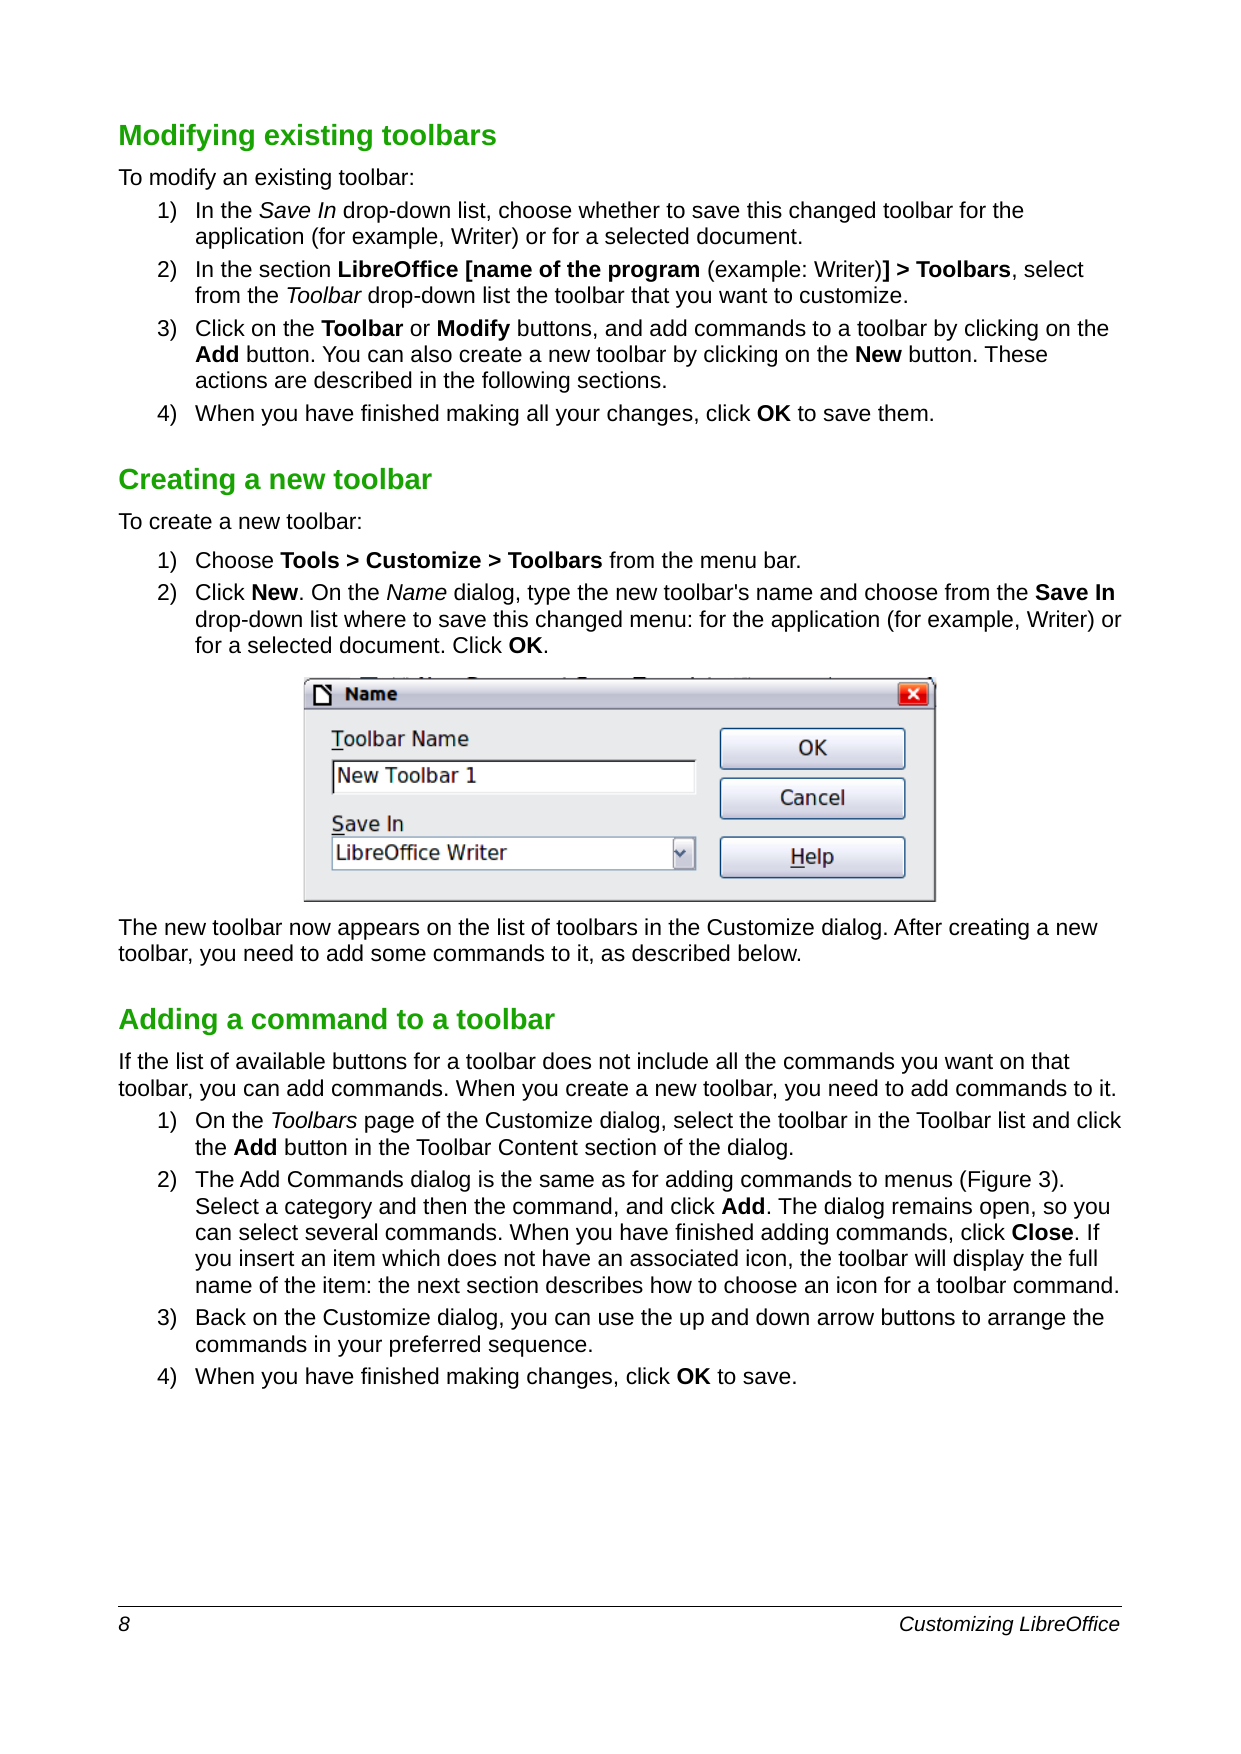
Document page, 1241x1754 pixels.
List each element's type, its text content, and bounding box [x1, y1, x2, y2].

list When you have finished making all your changes, click OK to save them. [177, 400, 1122, 426]
list The Add Commands dialog is the same as for adding commands to menus (Figure 3). Select a category and then the command, and click Add. The dialog remains open, so you can select several commands. When you have finished adding commands, click Close. If you insert an item which does not have an associated icon, the toolbar will display the full name of the item: the next section describes how to choose an icon for a toolbar command. [177, 1166, 1122, 1298]
list Choose Tools > Customize > Toolbars from the menu bar. [177, 547, 1122, 573]
list If the list of available buttons for a toolbar does not include all the commands you want on that toolbar, you can add commands. When you create a new toolbar, you need to add commands to it. [118, 1048, 1122, 1101]
list In the Save In drop-down list, choose whether to save this changed toolbar for the application (for example, Writer) or for a selected document. [177, 197, 1122, 249]
list Click on the Toolbar or Modify buttons, and add commands to a toolbar by clicking on the Add button. You can also create a new toolbar by clicking on the New button. These actions are described in the following sections. [177, 315, 1122, 394]
subtitle Adding a command to a toolbar [118, 1002, 1122, 1036]
subtitle Creating a new toolbar [118, 462, 1122, 496]
list Back on the Customize dialog, you can use the up and down arrow buttons to arrange the commands in your preferred sequence. [177, 1304, 1122, 1357]
text To create a new toolbar: [118, 508, 1122, 534]
subtitle Modifying existing toolbars [118, 118, 1122, 152]
text The new toolbar now appears on the list of toolbars in the Customize dialog. After creating a new toolbar, you need to add some commands to it, as described below. [118, 914, 1122, 967]
list To modify an existing toolbar: [118, 164, 1122, 190]
list On the Toolbars page of the Customize dialog, select the toolbar in the Toolbar list and click the Add button in the Toolbar Content section of the dialog. [177, 1107, 1122, 1160]
list In the section LibreOffice [name of the program (example: Writer)] > Toolbars, select from the Toolbar drop-down list the toolbar that you want to customize. [177, 256, 1122, 308]
picture [303, 677, 937, 902]
list When you have finished making changes, click OK to save. [177, 1363, 1122, 1389]
list Click New. On the Name dialog, type the new toolbar's name and choose from the Save In drop-down list where to save this changed menu: for the application (for example, Writer) or for a selected document. Click OK. [177, 579, 1122, 658]
